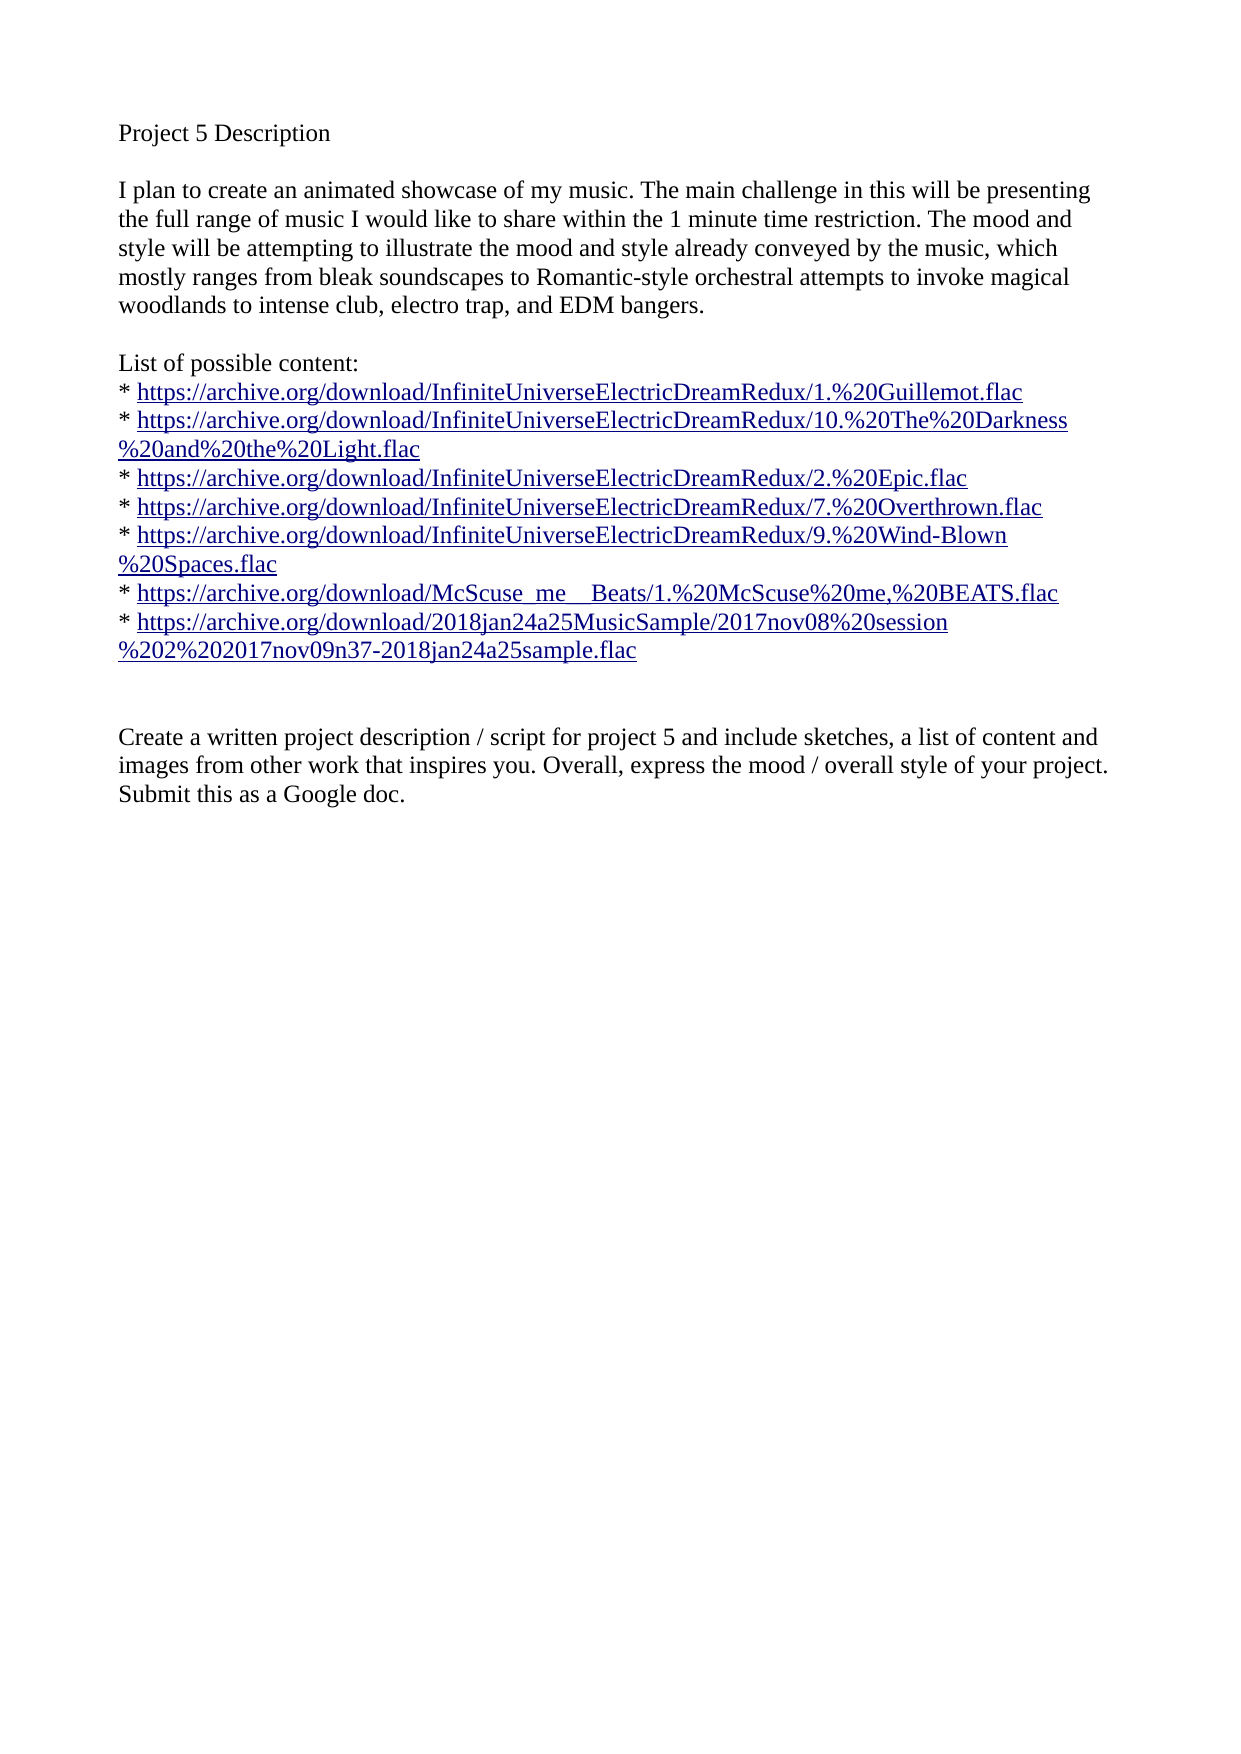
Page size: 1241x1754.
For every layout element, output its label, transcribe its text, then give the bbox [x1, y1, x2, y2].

text Project 5 Description [118, 118, 1122, 147]
text I plan to create an animated showcase of my music. The main challenge in this will be presenting the full range of music I would like to share within the 1 minute time restriction. The mood and style will be attempting to illustrate the mood and style already conveyed by the music, which mostly ranges from bleak soundscapes to Romantic-style orchestral attempts to invoke magical woodlands to intense club, electro trap, and EDM bangers. [118, 176, 1122, 319]
text Create a written project description / script for project 5 and include sketches, a list of content and images from other work that inspires you. Overall, express the mood / overall style of your project. Submit this as a Google doc. [118, 722, 1122, 808]
text * https://archive.org/download/2018jan24a25MusicSample/2017nov08%20session%202%202017nov09n37-2018jan24a25sample.flac [118, 607, 1122, 664]
text * https://archive.org/download/InfiniteUniverseElectricDreamRedux/7.%20Overthrown.flac [118, 492, 1122, 521]
text * https://archive.org/download/InfiniteUniverseElectricDreamRedux/1.%20Guillemot.flac [118, 377, 1122, 406]
text * https://archive.org/download/InfiniteUniverseElectricDreamRedux/2.%20Epic.flac [118, 463, 1122, 492]
text * https://archive.org/download/InfiniteUniverseElectricDreamRedux/10.%20The%20Darkness%20and%20the%20Light.flac [118, 406, 1122, 463]
text * https://archive.org/download/InfiniteUniverseElectricDreamRedux/9.%20Wind-Blown%20Spaces.flac [118, 521, 1122, 578]
text * https://archive.org/download/McScuse_me__Beats/1.%20McScuse%20me,%20BEATS.flac [118, 578, 1122, 607]
text List of possible content: [118, 348, 1122, 377]
